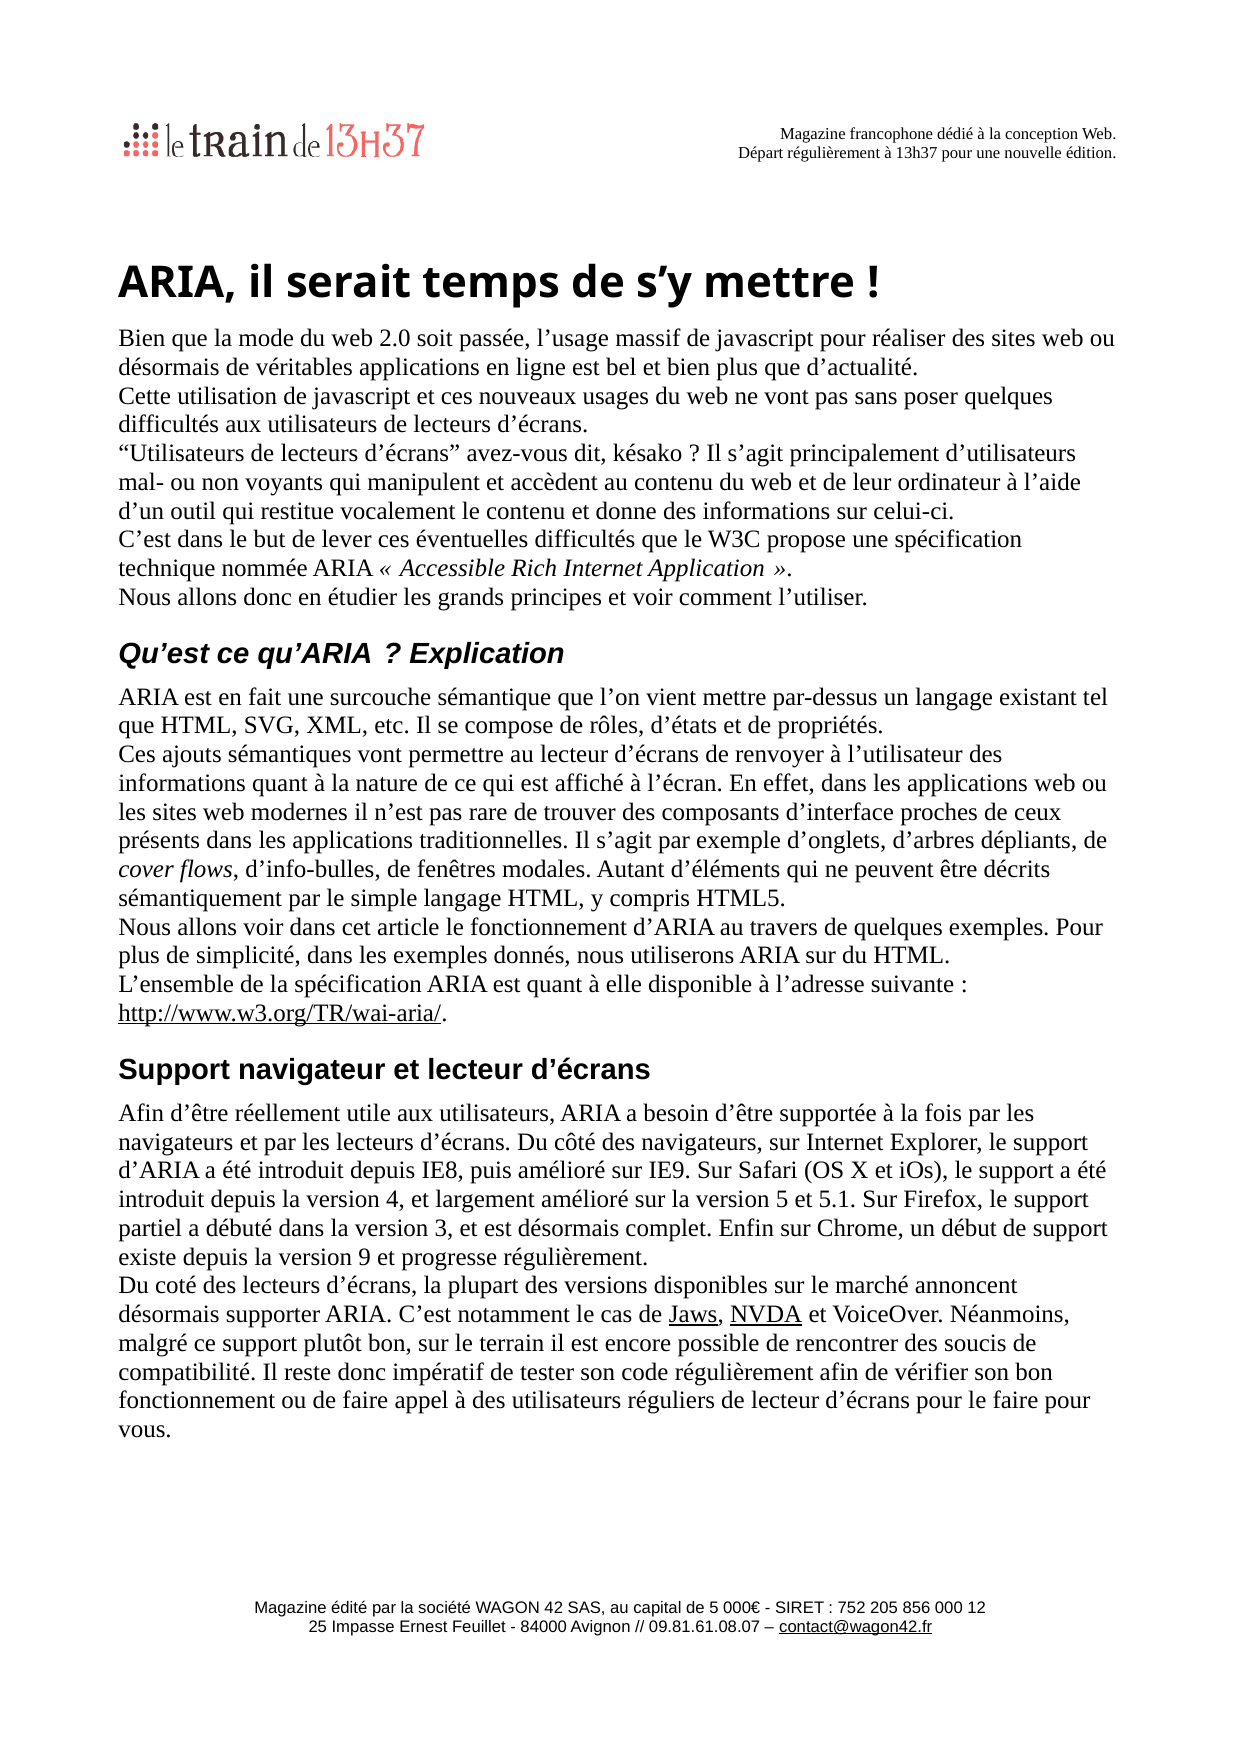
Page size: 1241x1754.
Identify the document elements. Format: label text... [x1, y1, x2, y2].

subtitle Qu’est ce qu’ARIA ? Explication [118, 636, 1122, 669]
text Bien que la mode du web 2.0 soit passée, l’usage massif de javascript pour réaliser des sites web ou désormais de véritables applications en ligne est bel et bien plus que d’actualité. Cette utilisation de javascript et ces nouveaux usages du web ne vont pas sans poser quelques difficultés aux utilisateurs de lecteurs d’écrans. “Utilisateurs de lecteurs d’écrans” avez-vous dit, késako ? Il s’agit principalement d’utilisateurs mal- ou non voyants qui manipulent et accèdent au contenu du web et de leur ordinateur à l’aide d’un outil qui restitue vocalement le contenu et donne des informations sur celui-ci. C’est dans le but de lever ces éventuelles difficultés que le W3C propose une spécification technique nommée ARIA « Accessible Rich Internet Application ». Nous allons donc en étudier les grands principes et voir comment l’utiliser. [118, 323, 1122, 611]
subtitle Support navigateur et lecteur d’écrans [118, 1052, 1122, 1085]
text Afin d’être réellement utile aux utilisateurs, ARIA a besoin d’être supportée à la fois par les navigateurs et par les lecteurs d’écrans. Du côté des navigateurs, sur Internet Explorer, le support d’ARIA a été introduit depuis IE8, puis amélioré sur IE9. Sur Safari (OS X et iOs), le support a été introduit depuis la version 4, et largement amélioré sur la version 5 et 5.1. Sur Firefox, le support partiel a débuté dans la version 3, et est désormais complet. Enfin sur Chrome, un début de support existe depuis la version 9 et progresse régulièrement. [118, 1098, 1122, 1270]
text ARIA est en fait une surcouche sémantique que l’on vient mettre par-dessus un langage existant tel que HTML, SVG, XML, etc. Il se compose de rôles, d’états et de propriétés. Ces ajouts sémantiques vont permettre au lecteur d’écrans de renvoyer à l’utilisateur des informations quant à la nature de ce qui est affiché à l’écran. En effet, dans les applications web ou les sites web modernes il n’est pas rare de trouver des composants d’interface proches de ceux présents dans les applications traditionnelles. Il s’agit par exemple d’onglets, d’arbres dépliants, de cover flows, d’info-bulles, de fenêtres modales. Autant d’éléments qui ne peuvent être décrits sémantiquement par le simple langage HTML, y compris HTML5. Nous allons voir dans cet article le fonctionnement d’ARIA au travers de quelques exemples. Pour plus de simplicité, dans les exemples donnés, nous utiliserons ARIA sur du HTML. L’ensemble de la spécification ARIA est quant à elle disponible à l’adresse suivante : http://www.w3.org/TR/wai-aria/. [118, 682, 1122, 1027]
subtitle ARIA, il serait temps de s’y mettre ! [118, 251, 1122, 311]
picture [123, 123, 425, 157]
text Du coté des lecteurs d’écrans, la plupart des versions disponibles sur le marché annoncent désormais supporter ARIA. C’est notamment le cas de Jaws, NVDA et VoiceOver. Néanmoins, malgré ce support plutôt bon, sur le terrain il est encore possible de rencontrer des soucis de compatibilité. Il reste donc impératif de tester son code régulièrement afin de vérifier son bon fonctionnement ou de faire appel à des utilisateurs réguliers de lecteur d’écrans pour le faire pour vous. [118, 1270, 1122, 1443]
